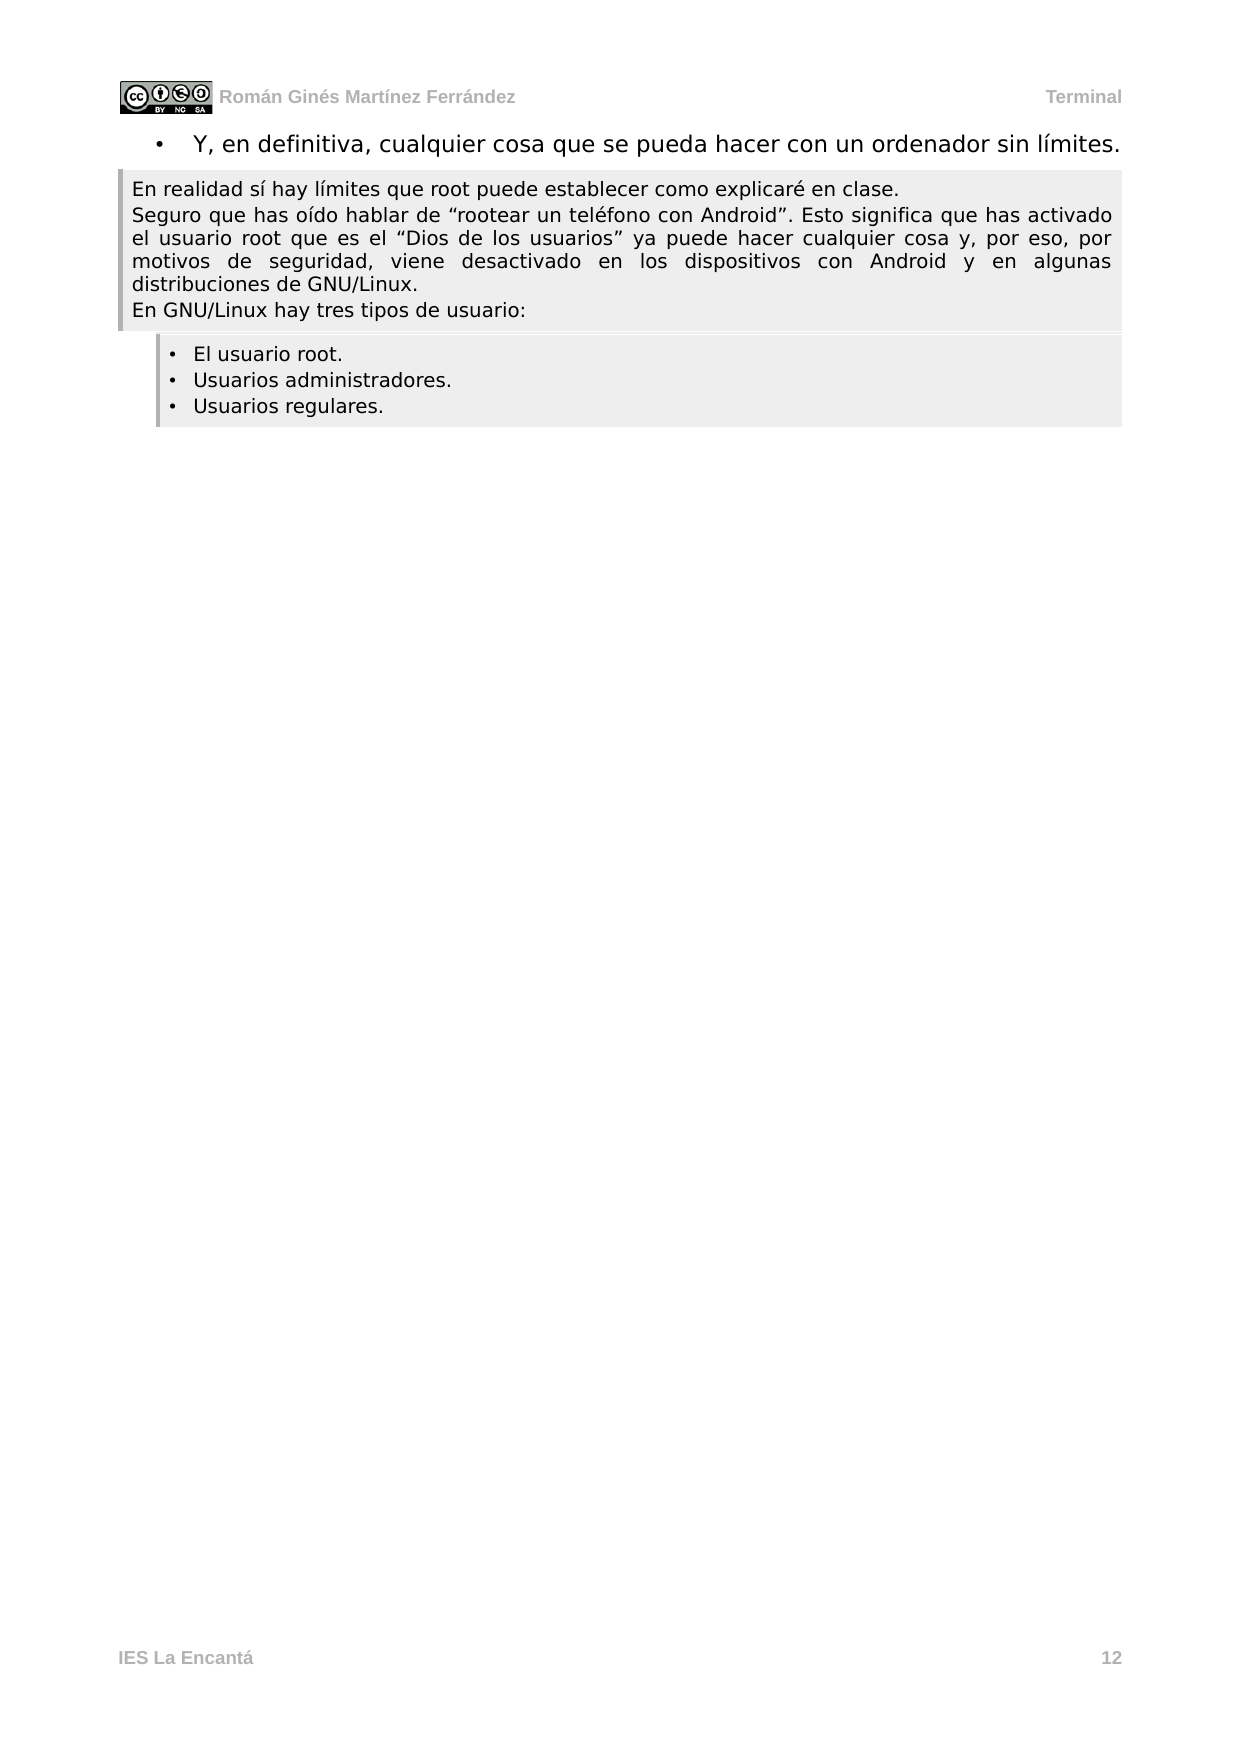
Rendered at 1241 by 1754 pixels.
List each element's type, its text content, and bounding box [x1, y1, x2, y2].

list Y, en definitiva, cualquier cosa que se pueda hacer con un ordenador sin límites. [156, 131, 1122, 157]
list Usuarios administradores. [160, 360, 1122, 386]
list Usuarios regulares. [160, 386, 1122, 427]
text En GNU/Linux hay tres tipos de usuario: [123, 290, 1122, 331]
picture [120, 81, 213, 114]
text En realidad sí hay límites que root puede establecer como explicaré en clase. [123, 170, 1122, 195]
list El usuario root. [160, 335, 1122, 360]
text Seguro que has oído hablar de “rootear un teléfono con Android”. Esto significa que has activado el usuario root que es el “Dios de los usuarios” ya puede hacer cualquier cosa y, por eso, por motivos de seguridad, viene desactivado en los dispositivos con Android y en algunas distribuciones de GNU/Linux. [123, 195, 1122, 290]
